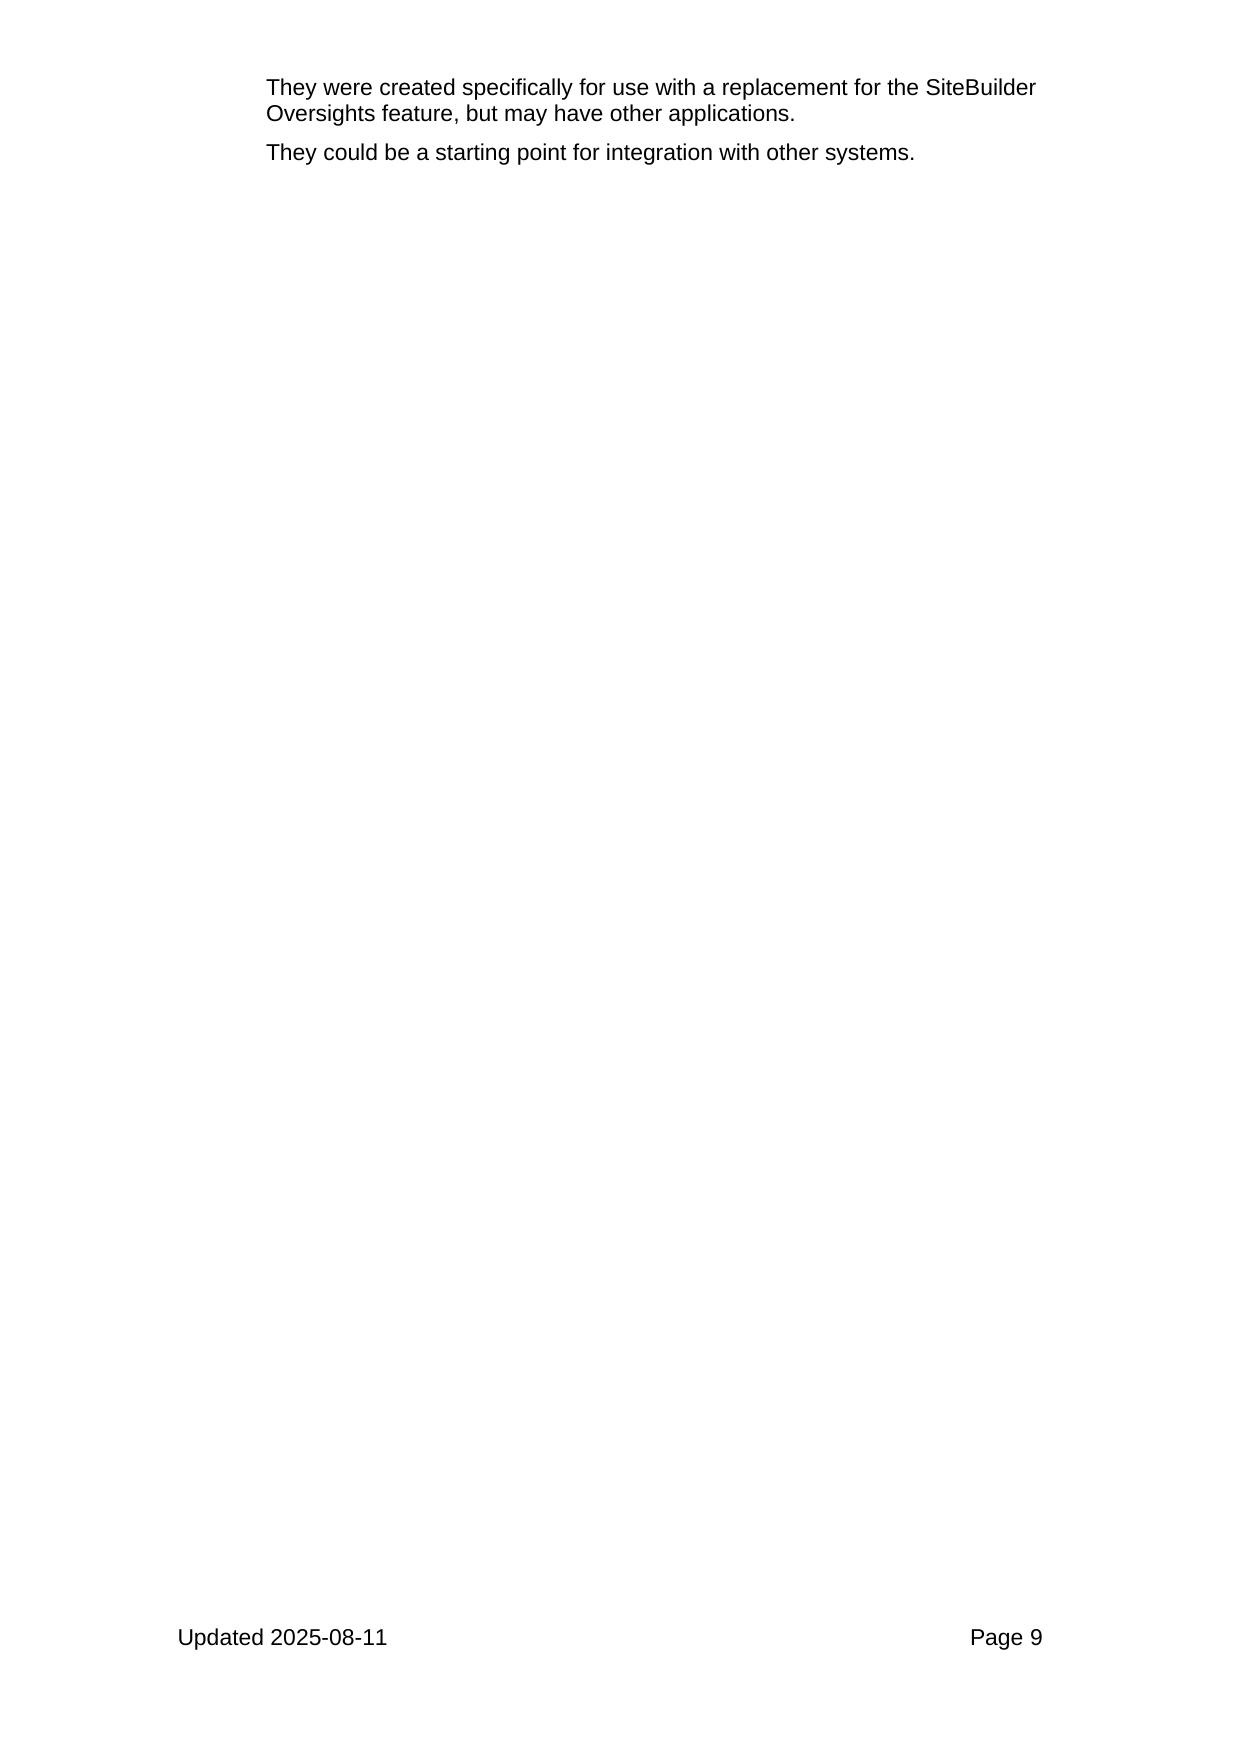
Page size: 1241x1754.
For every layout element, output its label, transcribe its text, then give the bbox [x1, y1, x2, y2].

text They were created specifically for use with a replacement for the SiteBuilder Oversights feature, but may have other applications. [266, 74, 1063, 127]
text They could be a starting point for integration with other systems. [266, 139, 1063, 165]
